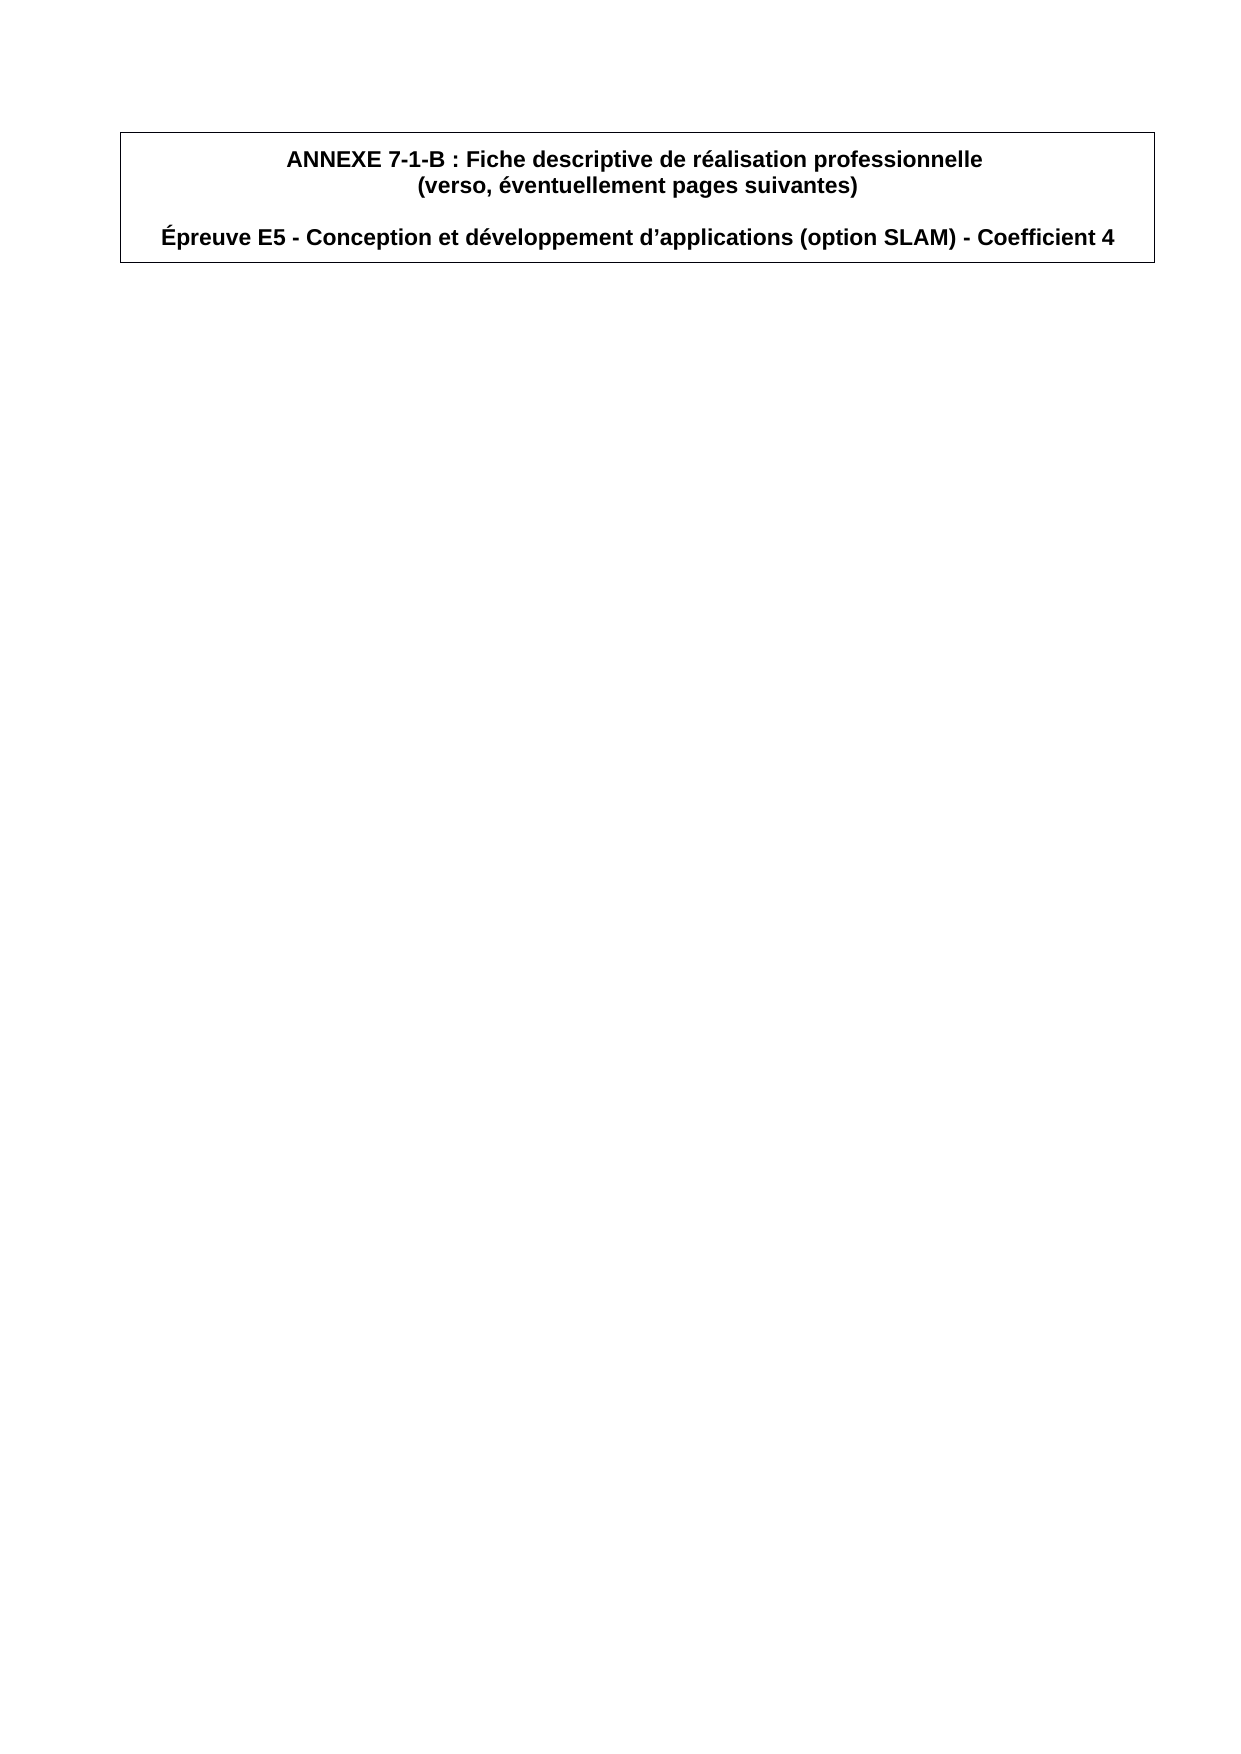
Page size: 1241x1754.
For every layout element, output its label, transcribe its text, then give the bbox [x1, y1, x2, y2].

table_header ANNEXE 7-1-B : Fiche descriptive de réalisation professionnelle (verso, éventuellement pages suivantes) Épreuve E5 - Conception et développement d’applications (option SLAM) - Coefficient 4 [121, 133, 1154, 262]
